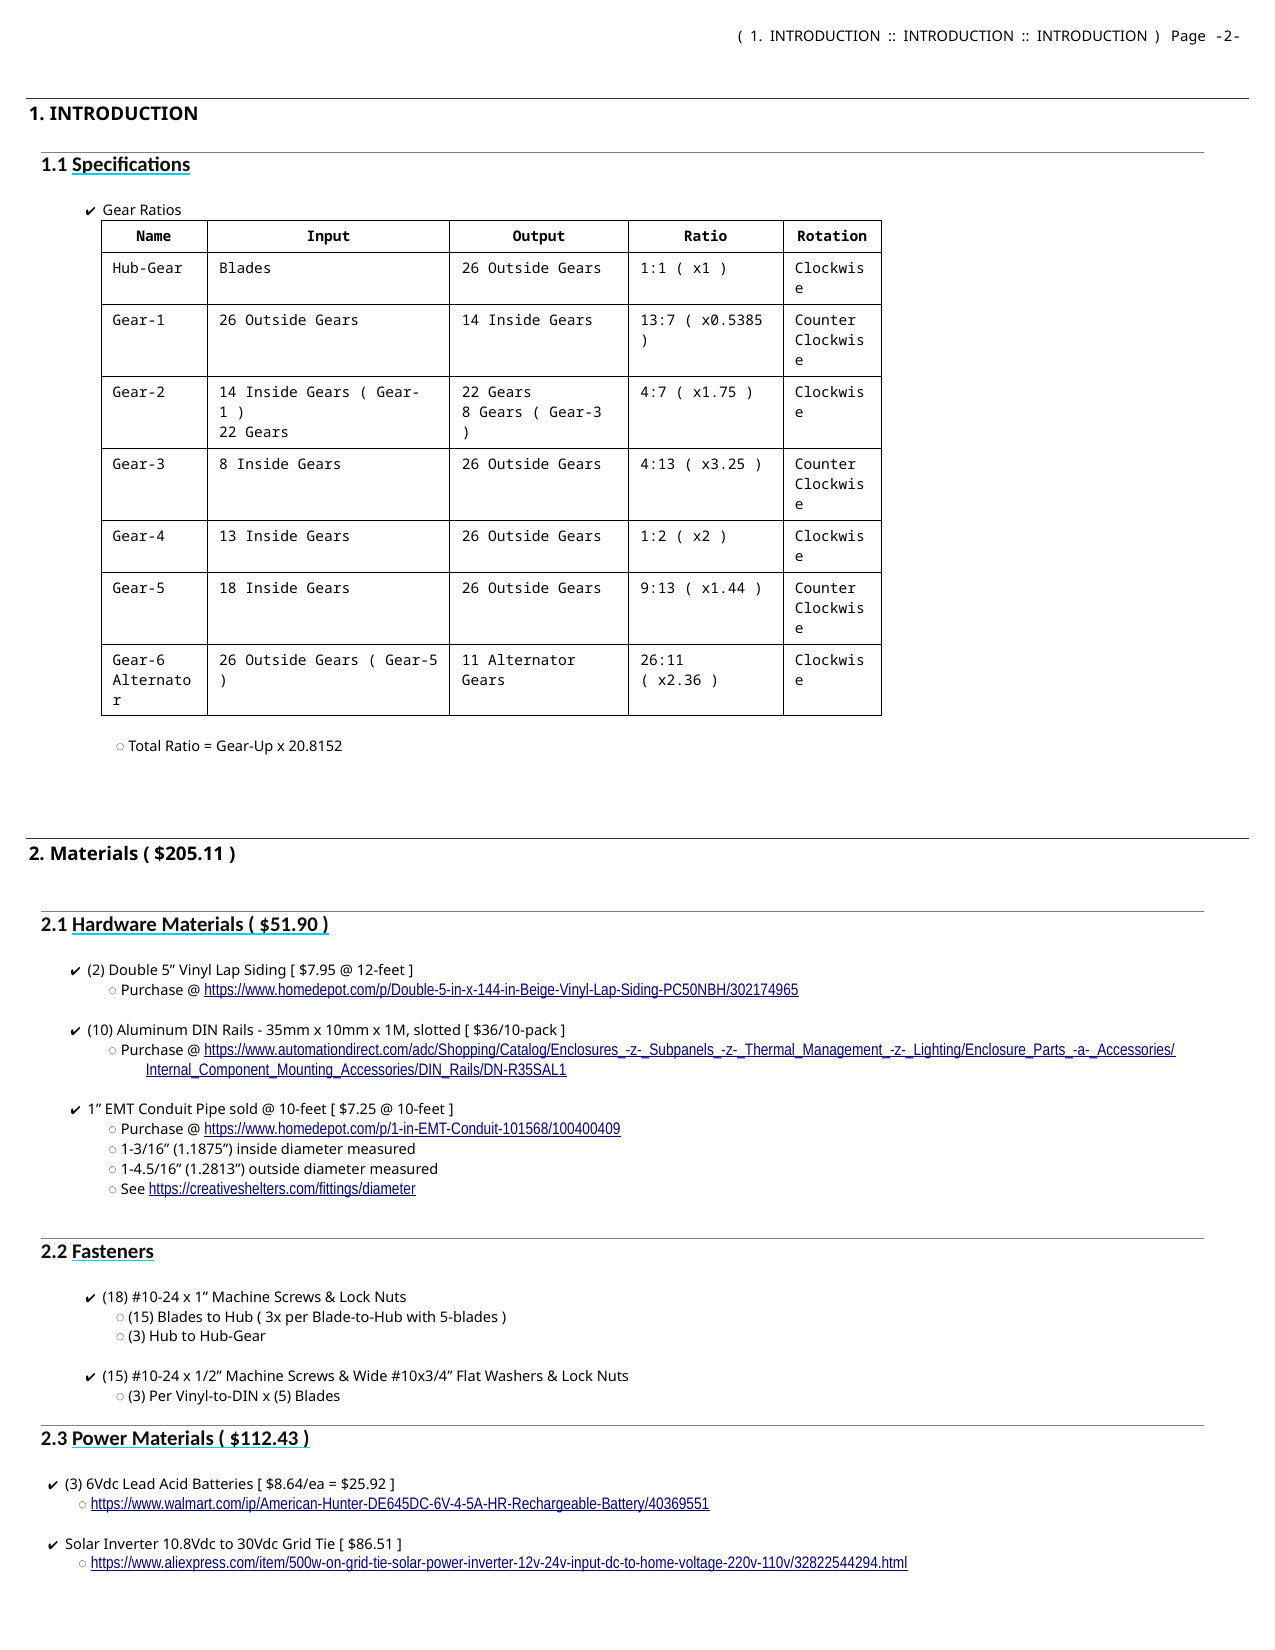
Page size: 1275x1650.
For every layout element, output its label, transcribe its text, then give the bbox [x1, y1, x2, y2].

list Solar Inverter 10.8Vdc to 30Vdc Grid Tie [ $86.51 ] [48, 1533, 1249, 1553]
table_cell 4:13 ( x3.25 ) [629, 449, 783, 519]
list See https://creativeshelters.com/fittings/diameter [108, 1179, 1249, 1199]
list (2) Double 5” Vinyl Lap Siding [ $7.95 @ 12-feet ] [71, 960, 1249, 980]
table_cell 22 Gears 8 Gears ( Gear-3 ) [450, 377, 628, 448]
list 1” EMT Conduit Pipe sold @ 10-feet [ $7.25 @ 10-feet ] [71, 1099, 1249, 1119]
subtitle Fasteners [41, 1239, 1204, 1263]
table_cell 26 Outside Gears [450, 253, 628, 304]
table_cell 8 Inside Gears [208, 449, 449, 519]
subtitle INTRODUCTION [26, 99, 1249, 129]
subtitle Hardware Materials ( $51.90 ) [41, 912, 1204, 937]
list 1-3/16” (1.1875”) inside diameter measured [108, 1139, 1249, 1159]
table_cell 4:7 ( x1.75 ) [629, 377, 783, 448]
table_header Output [450, 221, 628, 252]
table_cell Gear-6 Alternator [102, 645, 207, 715]
table_header Rotation [784, 221, 881, 252]
list Total Ratio = Gear-Up x 20.8152 [116, 735, 1249, 755]
subtitle Specifications [41, 153, 1204, 177]
table_header Input [208, 221, 449, 252]
table_cell Gear-1 [102, 305, 207, 376]
table_cell 9:13 ( x1.44 ) [629, 573, 783, 643]
table_cell Blades [208, 253, 449, 304]
list (3) Hub to Hub-Gear [116, 1326, 1249, 1346]
list Gear Ratios [86, 200, 1249, 220]
list (18) #10-24 x 1” Machine Screws & Lock Nuts [86, 1286, 1249, 1306]
table_cell 26 Outside Gears [450, 573, 628, 643]
list Purchase @ https://www.homedepot.com/p/Double-5-in-x-144-in-Beige-Vinyl-Lap-Siding-PC50NBH/302174965 [108, 980, 1249, 1000]
subtitle Materials ( $205.11 ) [26, 839, 1249, 869]
list 1-4.5/16” (1.2813”) outside diameter measured [108, 1159, 1249, 1179]
table_cell Gear-3 [102, 449, 207, 519]
subtitle Power Materials ( $112.43 ) [41, 1426, 1204, 1451]
table_cell Clockwise [784, 253, 881, 304]
table_cell 11 Alternator Gears [450, 645, 628, 715]
table_cell 13:7 ( x0.5385 ) [629, 305, 783, 376]
table_cell 26 Outside Gears [450, 449, 628, 519]
list (3) Per Vinyl-to-DIN x (5) Blades [116, 1386, 1249, 1406]
table_cell 26 Outside Gears ( Gear-5 ) [208, 645, 449, 715]
table_header Ratio [629, 221, 783, 252]
table_cell 26:11 ( x2.36 ) [629, 645, 783, 715]
table_cell Counter Clockwise [784, 305, 881, 376]
list https://www.walmart.com/ip/American-Hunter-DE645DC-6V-4-5A-HR-Rechargeable-Battery/40369551 [78, 1494, 1249, 1513]
table_cell Gear-2 [102, 377, 207, 448]
list Purchase @ https://www.homedepot.com/p/1-in-EMT-Conduit-101568/100400409 [108, 1119, 1249, 1139]
table_cell Counter Clockwise [784, 573, 881, 643]
table_cell 14 Inside Gears [450, 305, 628, 376]
table_cell Hub-Gear [102, 253, 207, 304]
table_cell 26 Outside Gears [450, 521, 628, 572]
table_cell Clockwise [784, 521, 881, 572]
table_cell Counter Clockwise [784, 449, 881, 519]
table_cell Gear-5 [102, 573, 207, 643]
list Purchase @ https://www.automationdirect.com/adc/Shopping/Catalog/Enclosures_-z-_Subpanels_-z-_Thermal_Management_-z-_Lighting/Enclosure_Parts_-a-_Accessories/Internal_Component_Mounting_Accessories/DIN_Rails/DN-R35SAL1 [108, 1039, 1249, 1079]
table_cell 1:1 ( x1 ) [629, 253, 783, 304]
table_cell 14 Inside Gears ( Gear-1 ) 22 Gears [208, 377, 449, 448]
table_cell Clockwise [784, 645, 881, 715]
list (15) #10-24 x 1/2” Machine Screws & Wide #10x3/4” Flat Washers & Lock Nuts [86, 1366, 1249, 1386]
table_header Name [102, 221, 207, 252]
list (3) 6Vdc Lead Acid Batteries [ $8.64/ea = $25.92 ] [48, 1474, 1249, 1494]
table_cell 26 Outside Gears [208, 305, 449, 376]
table_cell 13 Inside Gears [208, 521, 449, 572]
table_cell 1:2 ( x2 ) [629, 521, 783, 572]
list (10) Aluminum DIN Rails - 35mm x 10mm x 1M, slotted [ $36/10-pack ] [71, 1019, 1249, 1039]
table_cell 18 Inside Gears [208, 573, 449, 643]
table_cell Clockwise [784, 377, 881, 448]
list https://www.aliexpress.com/item/500w-on-grid-tie-solar-power-inverter-12v-24v-input-dc-to-home-voltage-220v-110v/32822544294.html [78, 1553, 1249, 1573]
table_cell Gear-4 [102, 521, 207, 572]
list (15) Blades to Hub ( 3x per Blade-to-Hub with 5-blades ) [116, 1306, 1249, 1326]
